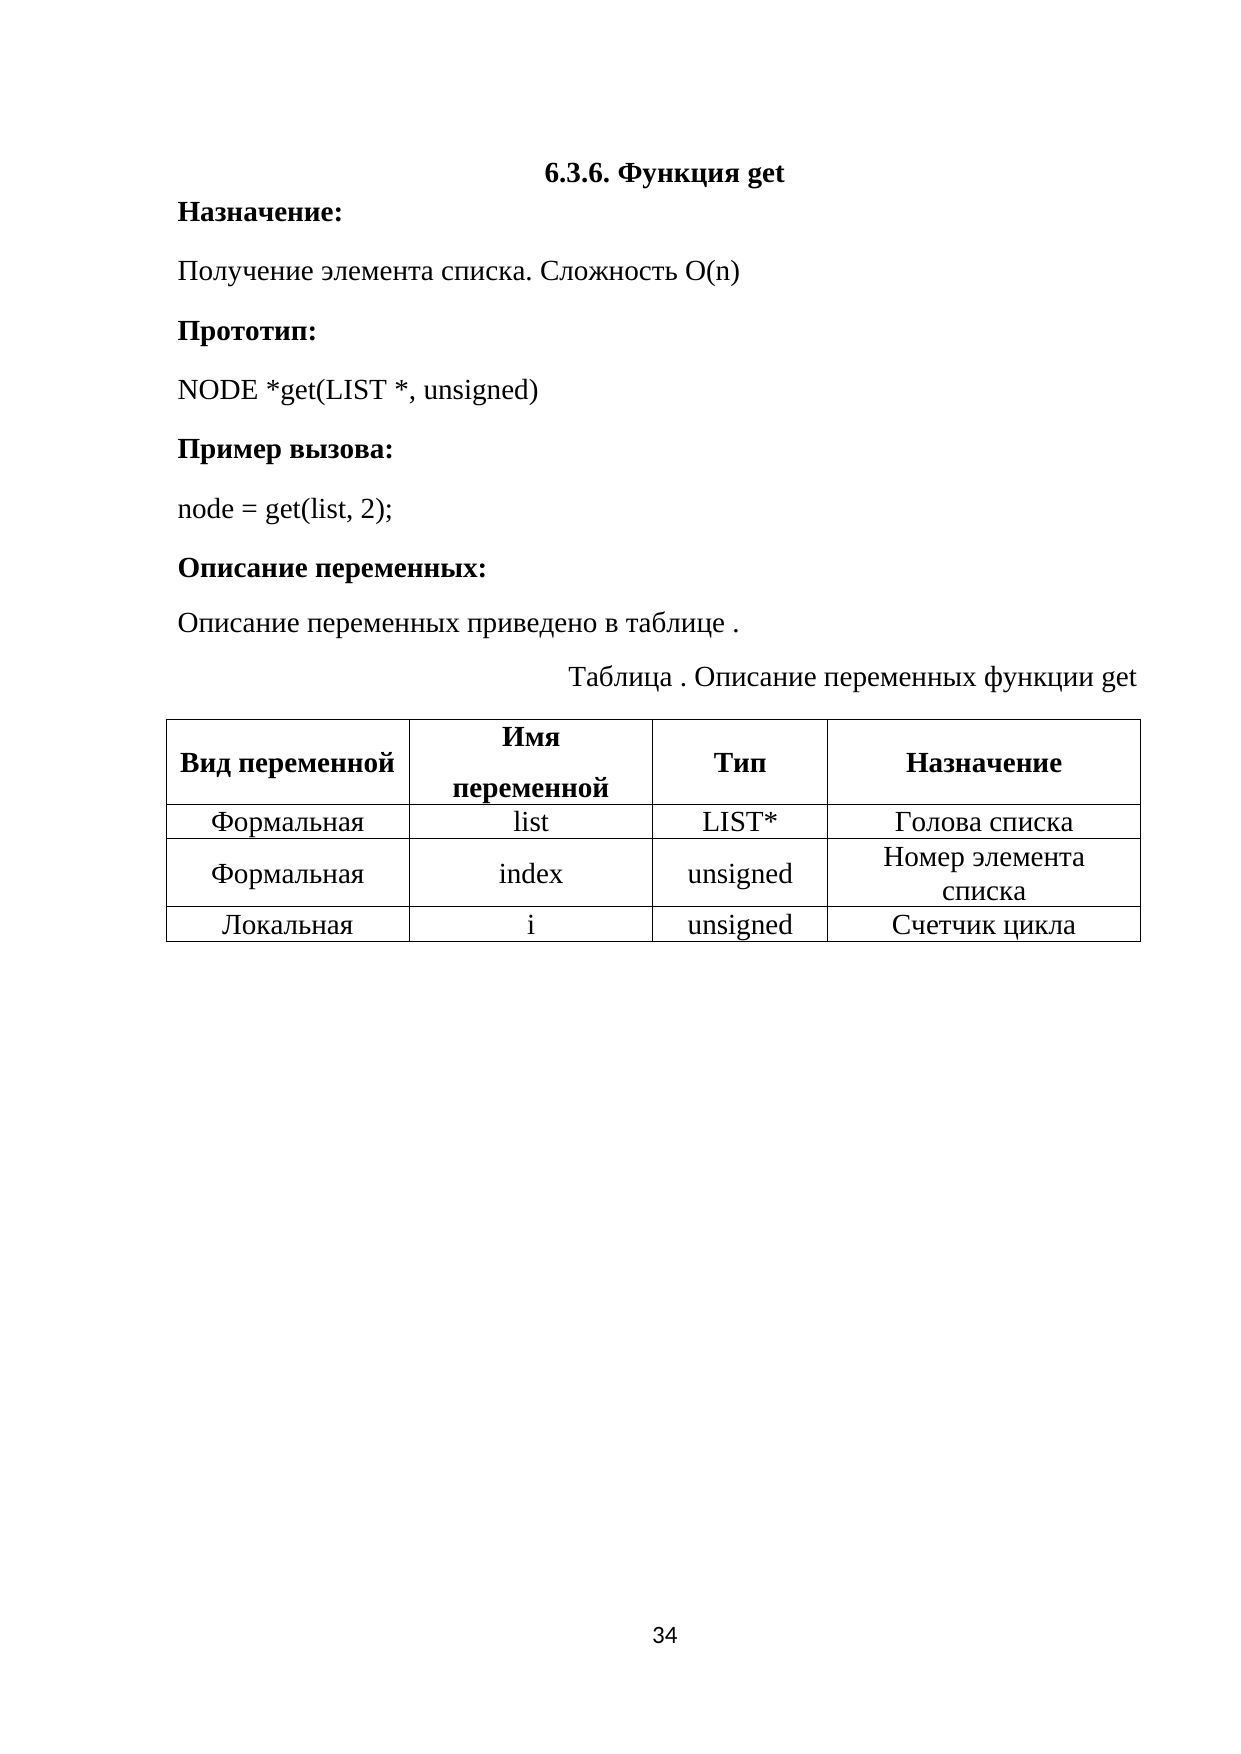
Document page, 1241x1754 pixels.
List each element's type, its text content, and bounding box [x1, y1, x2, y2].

table_header Тип [653, 720, 827, 803]
text Прототип: [177, 313, 1152, 346]
text Таблица . Описание переменных функции get [177, 659, 1137, 693]
table_cell unsigned [653, 907, 827, 941]
table_cell Номер элемента списка [828, 839, 1140, 906]
table_header Имя переменной [410, 720, 652, 803]
text Описание переменных приведено в таблице . [177, 605, 1152, 638]
text node = get(list, 2); [177, 491, 1152, 524]
table_cell list [410, 805, 652, 838]
table_cell Счетчик цикла [828, 907, 1140, 941]
table_cell Формальная [167, 805, 409, 838]
table_header Вид переменной [167, 720, 409, 803]
table_cell LIST* [653, 805, 827, 838]
text Назначение: [177, 194, 1152, 228]
table_cell Формальная [167, 839, 409, 906]
text NODE *get(LIST *, unsigned) [177, 372, 1152, 406]
text Описание переменных: [177, 550, 1152, 584]
text Пример вызова: [177, 432, 1152, 465]
table_header Назначение [828, 720, 1140, 803]
table_cell unsigned [653, 839, 827, 906]
text Получение элемента списка. Сложность O(n) [177, 253, 1152, 287]
table_cell index [410, 839, 652, 906]
table_cell Локальная [167, 907, 409, 941]
table_cell Голова списка [828, 805, 1140, 838]
table_cell i [410, 907, 652, 941]
subtitle 6.3.6. Функция get [177, 156, 1152, 189]
